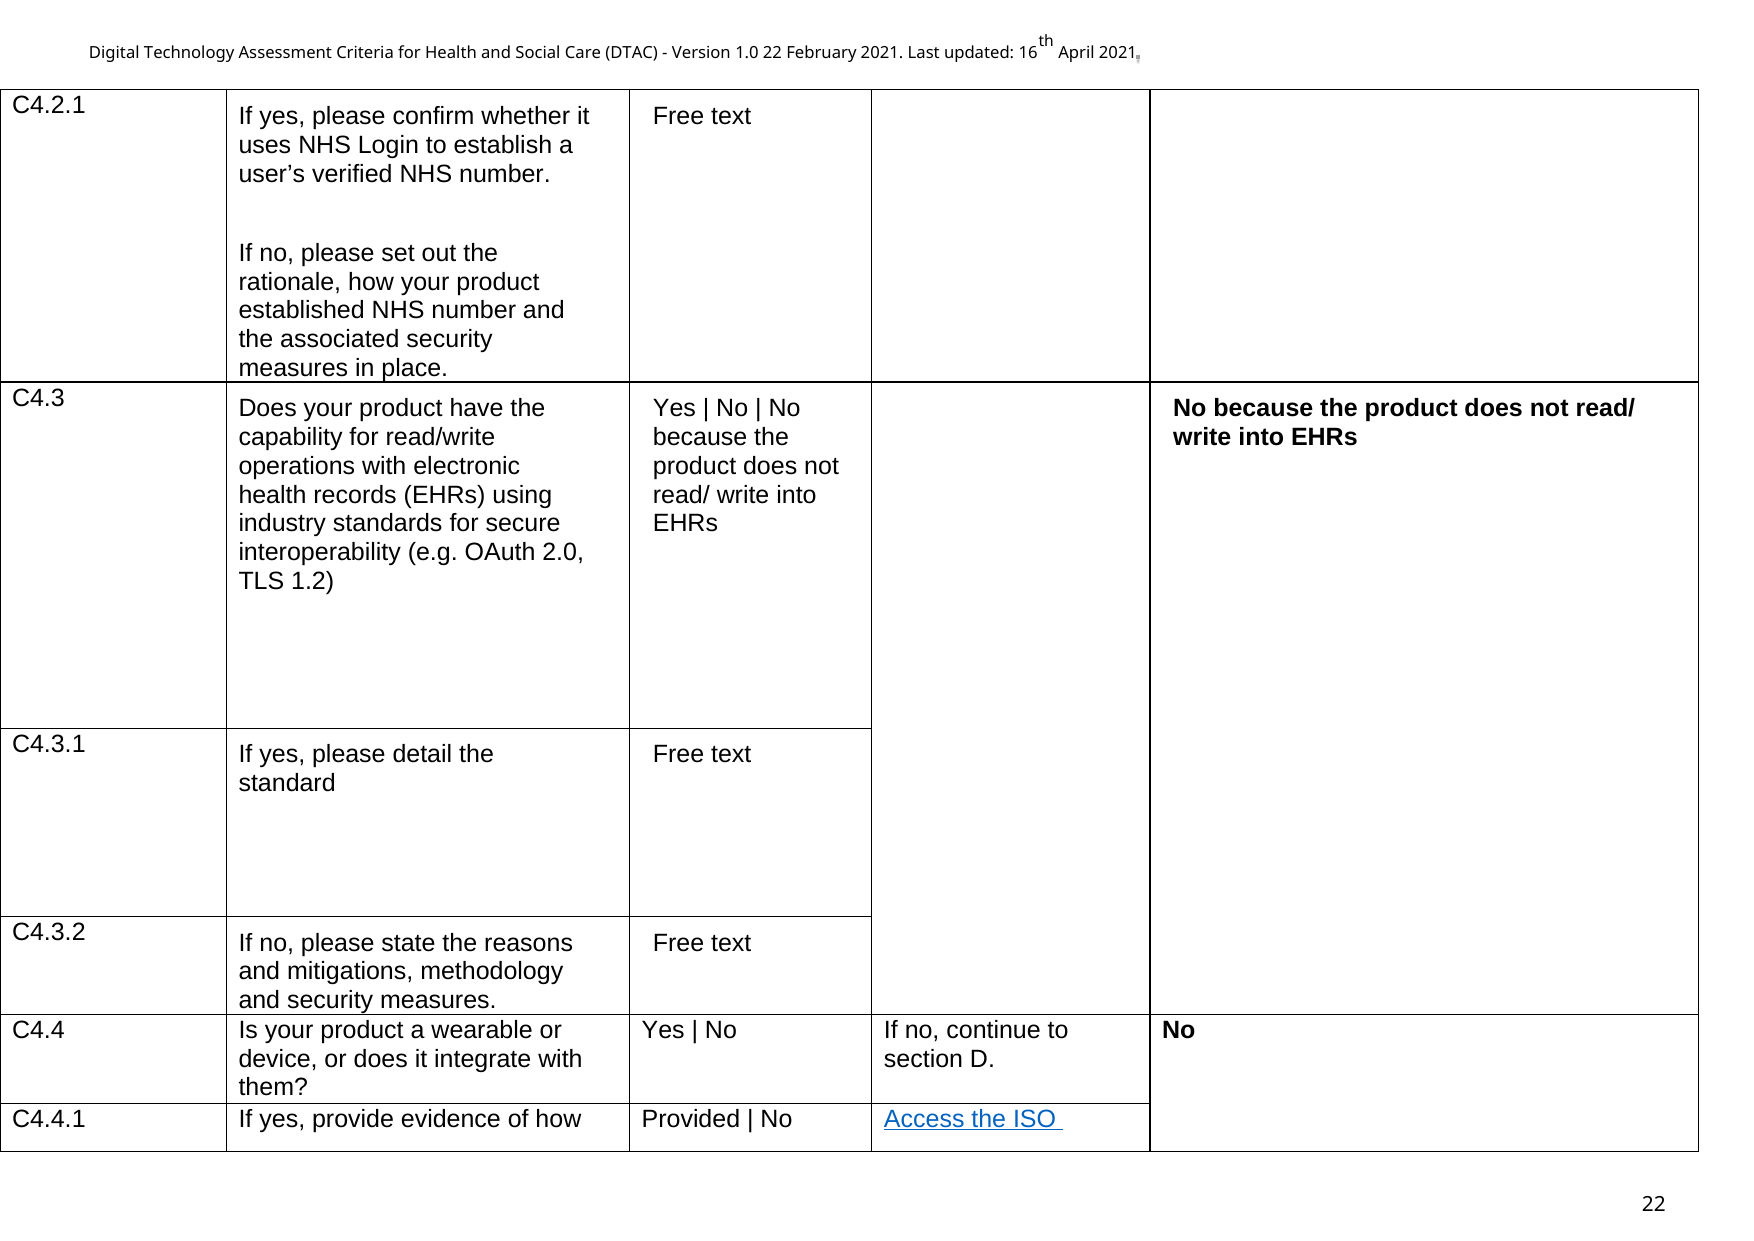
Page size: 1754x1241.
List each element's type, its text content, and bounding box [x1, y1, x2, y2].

table_cell Access the ISO [872, 1104, 1149, 1151]
table_cell Free text [630, 729, 871, 916]
table_cell C4.2.1 [1, 90, 226, 381]
table_cell C4.3 [1, 383, 226, 727]
table_cell Yes | No [630, 1015, 871, 1102]
table_cell C4.4 [1, 1015, 226, 1102]
table_cell If no, please state the reasons and mitigations, methodology and security measures. [227, 917, 629, 1014]
table_cell Provided | No [630, 1104, 871, 1151]
table_cell Is your product a wearable or device, or does it integrate with them? [227, 1015, 629, 1102]
table_cell C4.4.1 [1, 1104, 226, 1151]
table_cell No because the product does not read/ write into EHRs [1151, 383, 1698, 1014]
table_cell C4.3.2 [1, 917, 226, 1014]
table_cell If yes, provide evidence of how [227, 1104, 629, 1151]
table_cell [1151, 90, 1698, 381]
table_cell Yes | No | No because the product does not read/ write into EHRs [630, 383, 871, 727]
table_cell If yes, please confirm whether it uses NHS Login to establish a user’s verified NHS number. If no, please set out the rationale, how your product established NHS number and the associated security measures in place. [227, 90, 629, 381]
table_cell [872, 90, 1149, 381]
table_cell C4.3.1 [1, 729, 226, 916]
table_cell [872, 383, 1149, 1014]
table_cell Free text [630, 90, 871, 381]
table_cell If yes, please detail the standard [227, 729, 629, 916]
table_cell No [1151, 1015, 1698, 1151]
table_cell Does your product have the capability for read/write operations with electronic health records (EHRs) using industry standards for secure interoperability (e.g. OAuth 2.0, TLS 1.2) [227, 383, 629, 727]
table_cell Free text [630, 917, 871, 1014]
table_cell If no, continue to section D. [872, 1015, 1149, 1102]
